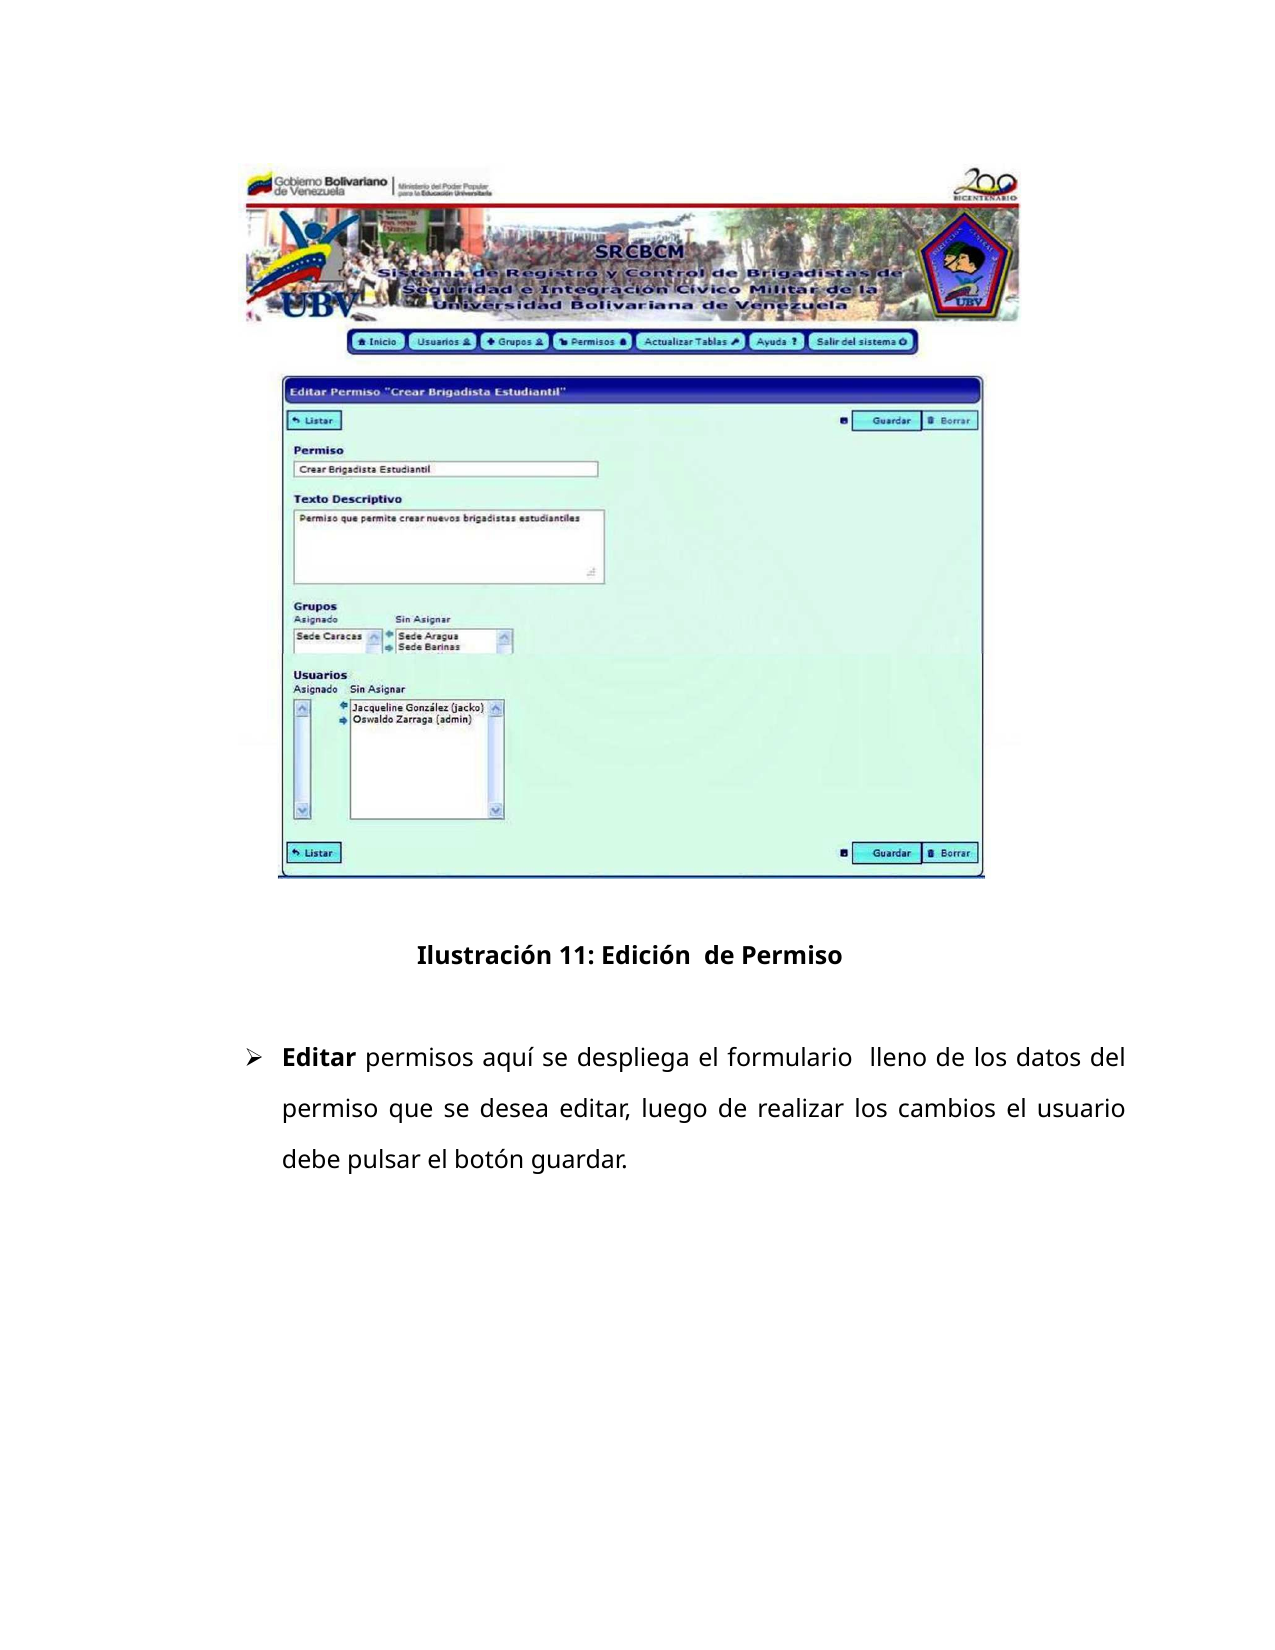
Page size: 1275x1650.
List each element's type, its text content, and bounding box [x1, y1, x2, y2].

picture [237, 163, 1022, 879]
text Ilustración 11: Edición de Permiso [238, 938, 1022, 972]
list Editar permisos aquí se despliega el formulario lleno de los datos del permiso que se desea editar, luego de realizar los cambios el usuario debe pulsar el botón guardar. [244, 1040, 1127, 1176]
